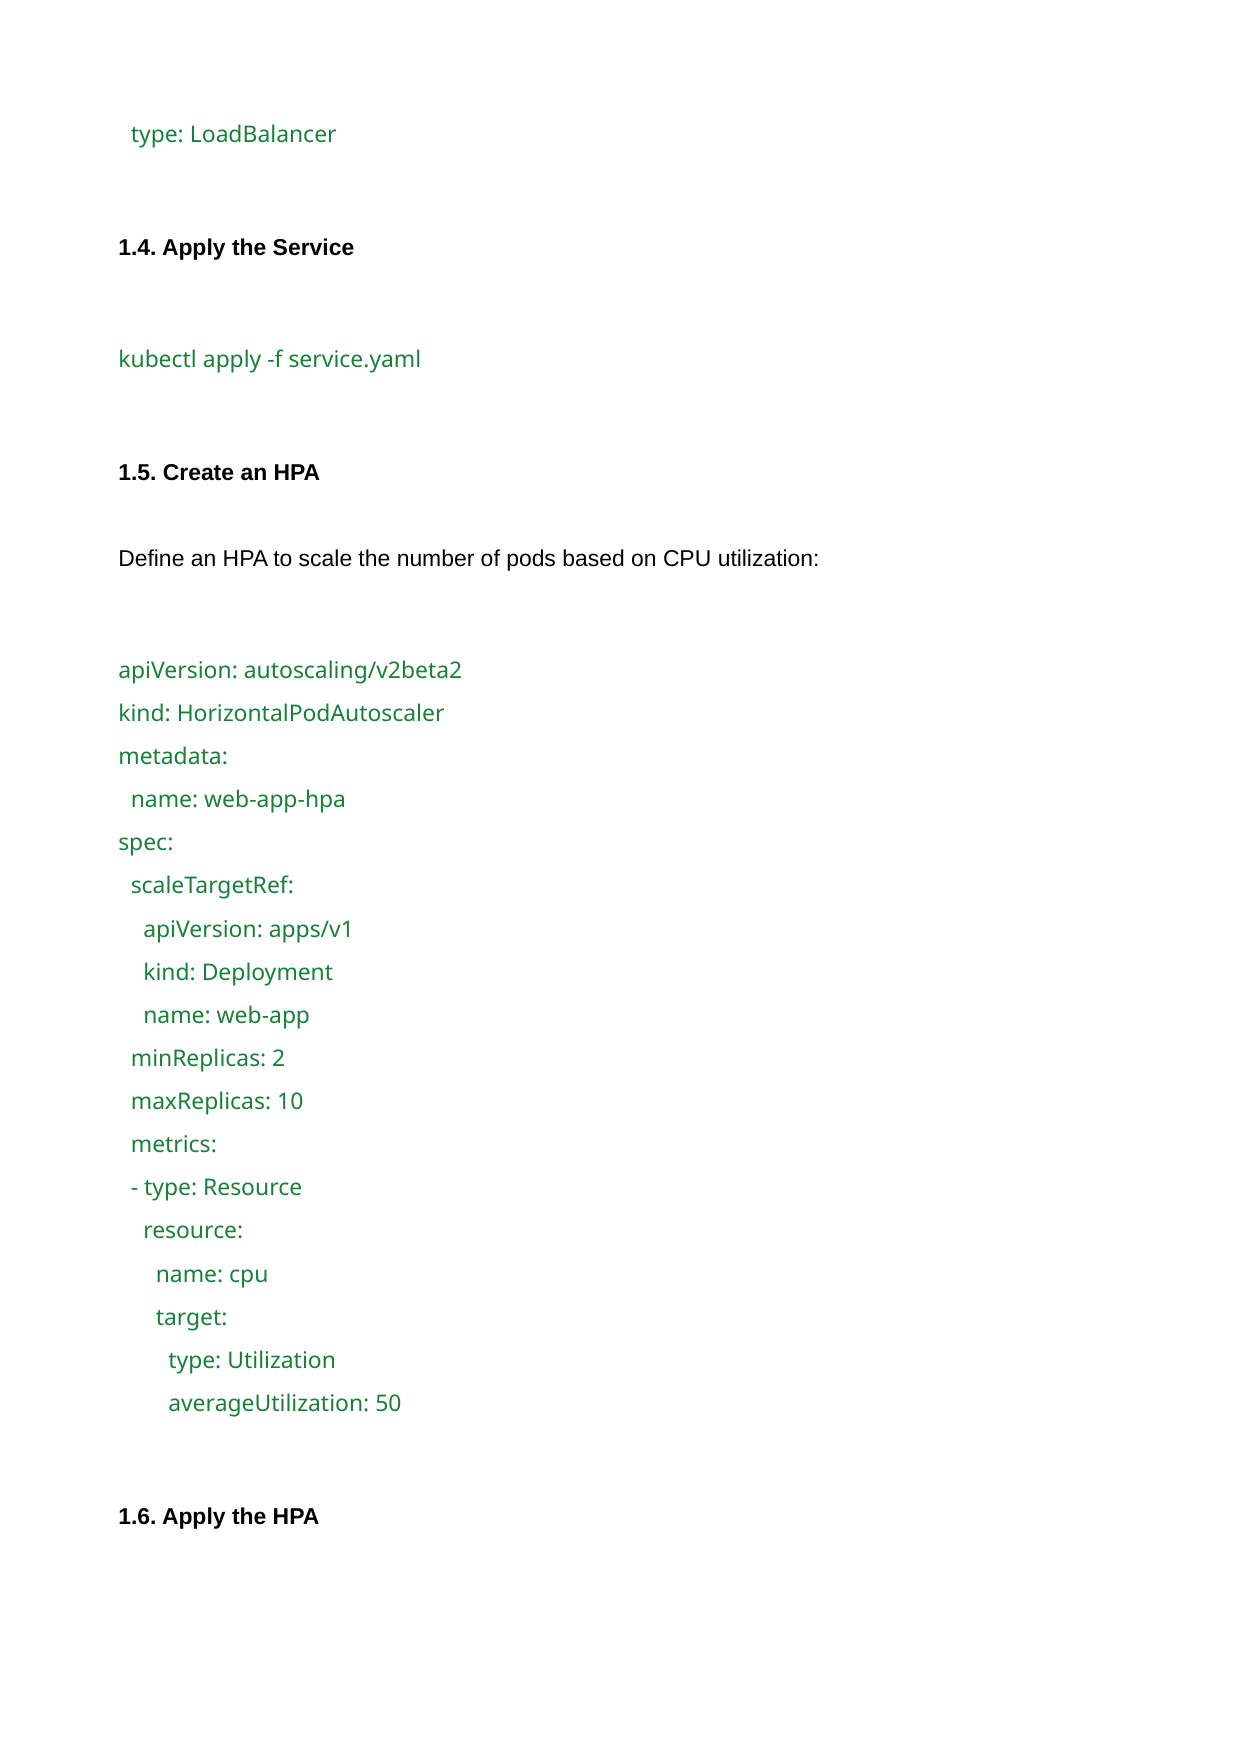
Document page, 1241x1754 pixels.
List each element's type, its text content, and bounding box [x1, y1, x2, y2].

text minReplicas: 2 [118, 1042, 1122, 1073]
text name: web-app [118, 999, 1122, 1030]
text metrics: [118, 1128, 1122, 1159]
text apiVersion: autoscaling/v2beta2 [118, 654, 1122, 685]
text maxReplicas: 10 [118, 1085, 1122, 1116]
text resource: [118, 1214, 1122, 1246]
text type: Utilization [118, 1344, 1122, 1375]
text averageUtilization: 50 [118, 1387, 1122, 1418]
text Define an HPA to scale the number of pods based on CPU utilization: [118, 545, 1122, 571]
text 1.6. Apply the HPA [118, 1503, 1122, 1529]
text kind: Deployment [118, 956, 1122, 987]
text apiVersion: apps/v1 [118, 913, 1122, 944]
text metadata: [118, 740, 1122, 771]
text name: web-app-hpa [118, 783, 1122, 814]
text kind: HorizontalPodAutoscaler [118, 697, 1122, 728]
text 1.4. Apply the Service [118, 234, 1122, 260]
text kubectl apply -f service.yaml [118, 343, 1122, 374]
text target: [118, 1301, 1122, 1332]
text name: cpu [118, 1258, 1122, 1289]
text spec: [118, 826, 1122, 858]
text - type: Resource [118, 1171, 1122, 1203]
text scaleTargetRef: [118, 869, 1122, 901]
text type: LoadBalancer [118, 118, 1122, 149]
text 1.5. Create an HPA [118, 458, 1122, 485]
